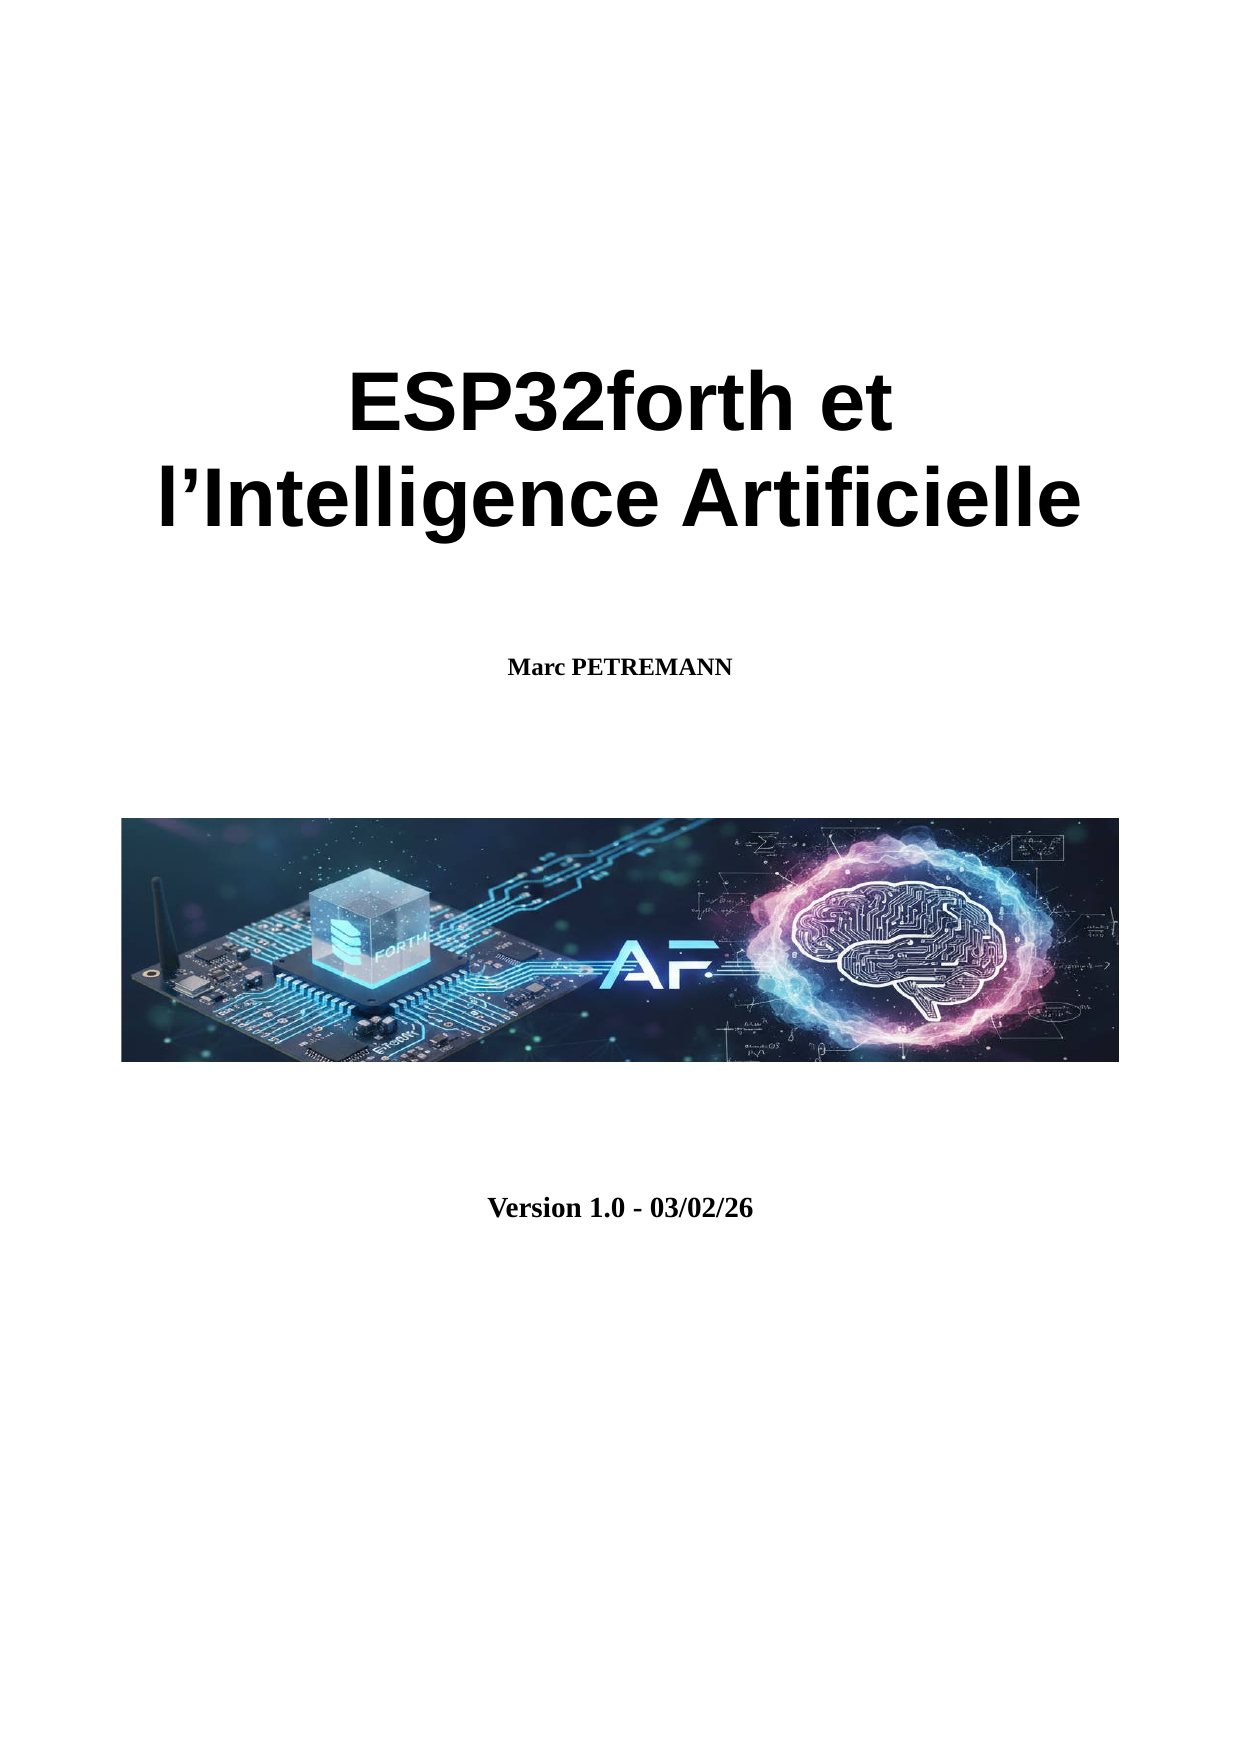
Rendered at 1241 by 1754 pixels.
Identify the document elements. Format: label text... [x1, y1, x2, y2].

picture [121, 818, 1119, 1062]
text Version 1.0 - 03/02/26 [118, 1190, 1122, 1224]
text Marc PETREMANN [118, 652, 1122, 680]
title ESP32forth et l’Intelligence Artificielle [118, 352, 1122, 544]
